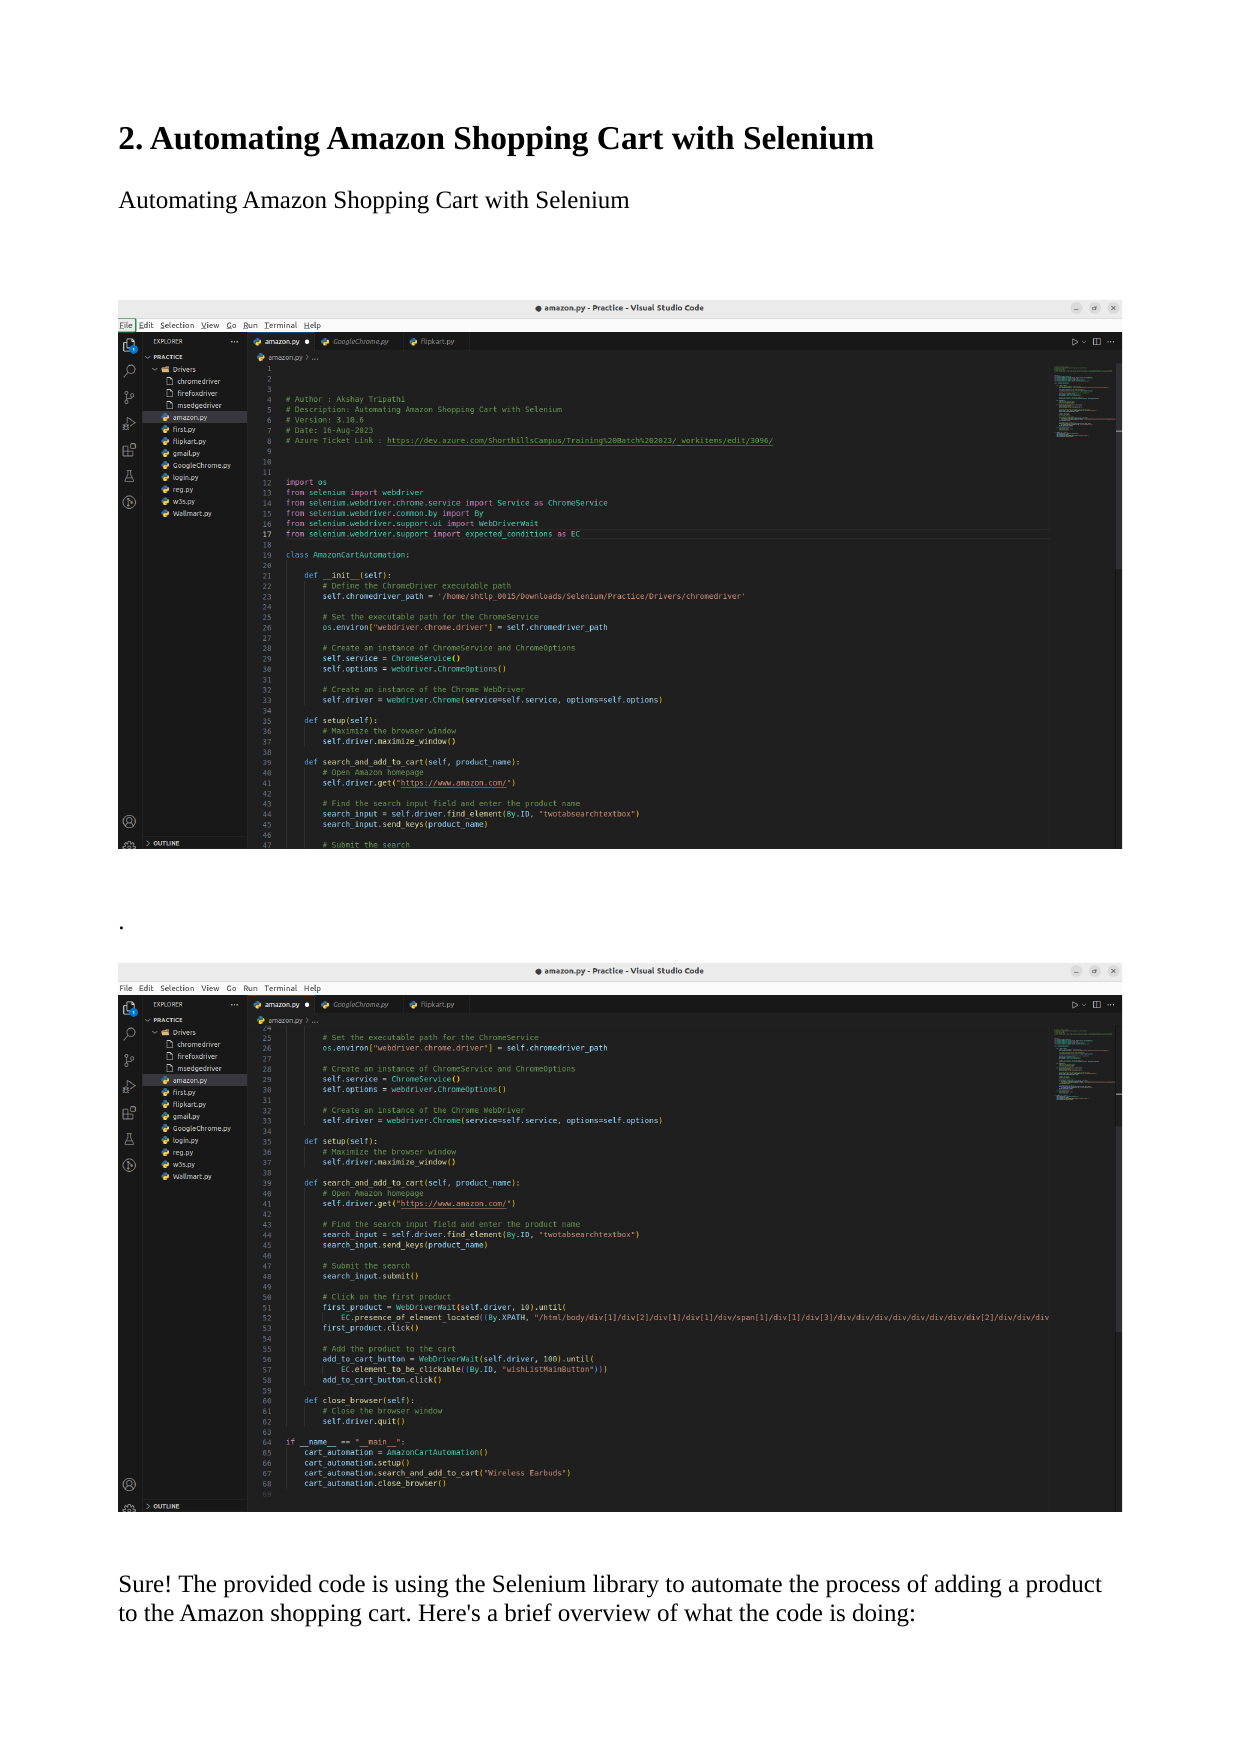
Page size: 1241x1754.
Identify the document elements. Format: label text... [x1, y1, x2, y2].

picture [118, 963, 1123, 1512]
text Automating Amazon Shopping Cart with Selenium [118, 185, 1122, 214]
text 2. Automating Amazon Shopping Cart with Selenium [118, 118, 1122, 156]
picture [118, 300, 1123, 849]
text . [118, 906, 1122, 935]
text Sure! The provided code is using the Selenium library to automate the process of adding a product to the Amazon shopping cart. Here's a brief overview of what the code is doing: [118, 1569, 1122, 1627]
